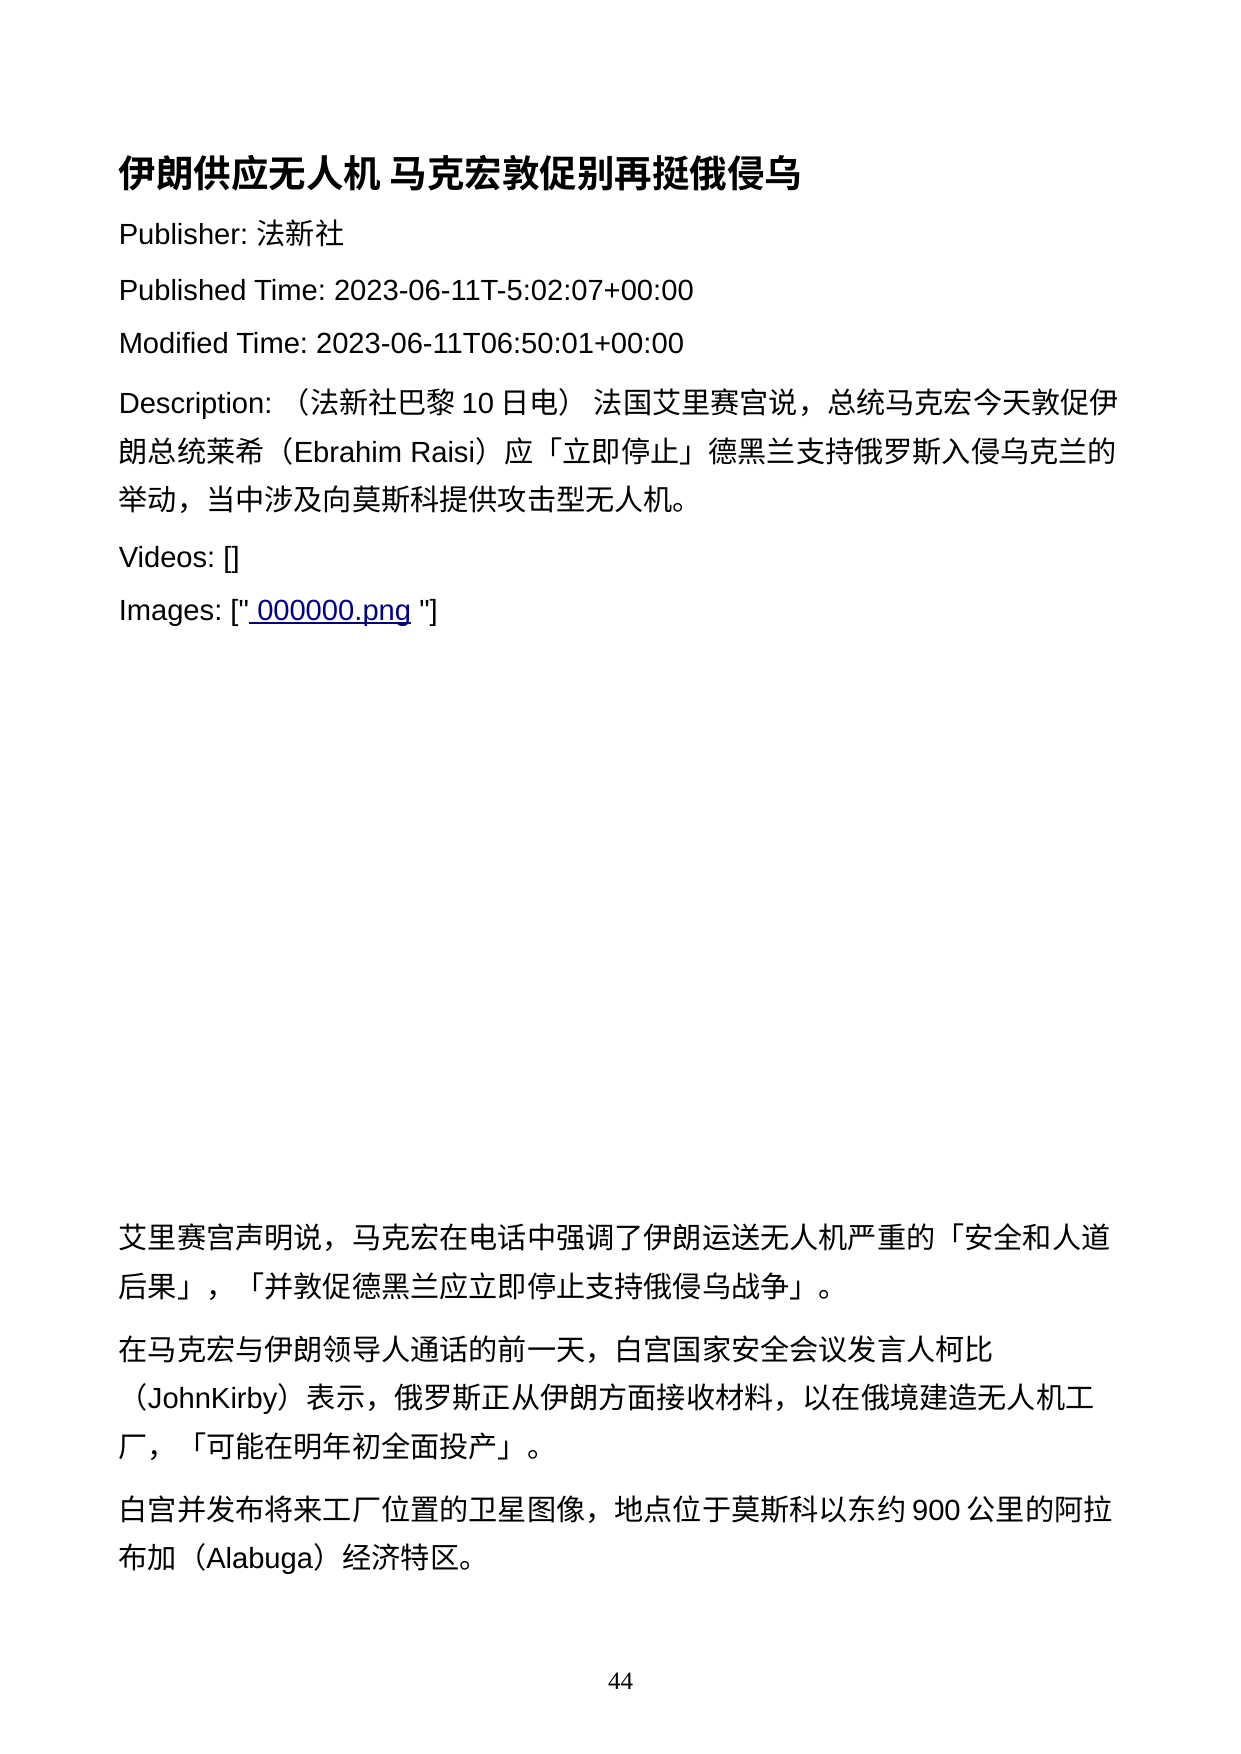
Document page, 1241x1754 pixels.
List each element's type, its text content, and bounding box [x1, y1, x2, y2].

text Description: （法新社巴黎10日电） 法国艾里赛宫说，总统马克宏今天敦促伊朗总统莱希（Ebrahim Raisi）应「立即停止」德黑兰支持俄罗斯入侵乌克兰的举动，当中涉及向莫斯科提供攻击型无人机。 [118, 380, 1122, 519]
subtitle 伊朗供应无人机 马克宏敦促别再挺俄侵乌 [118, 143, 1122, 198]
text Modified Time: 2023-06-11T06:50:01+00:00 [118, 327, 1122, 360]
text Published Time: 2023-06-11T-5:02:07+00:00 [118, 273, 1122, 307]
text 在马克宏与伊朗领导人通话的前一天，白宫国家安全会议发言人柯比（JohnKirby）表示，俄罗斯正从伊朗方面接收材料，以在俄境建造无人机工厂，「可能在明年初全面投产」。 [118, 1326, 1122, 1466]
text Videos: [] [118, 540, 1122, 573]
text 白宫并发布将来工厂位置的卫星图像，地点位于莫斯科以东约900公里的阿拉布加（Alabuga）经济特区。 [118, 1486, 1122, 1577]
text 艾里赛宫声明说，马克宏在电话中强调了伊朗运送无人机严重的「安全和人道后果」，「并敦促德黑兰应立即停止支持俄侵乌战争」。 [118, 1214, 1122, 1305]
text Images: [" 000000.png "] [118, 593, 1122, 627]
text Publisher: 法新社 [118, 210, 1122, 253]
